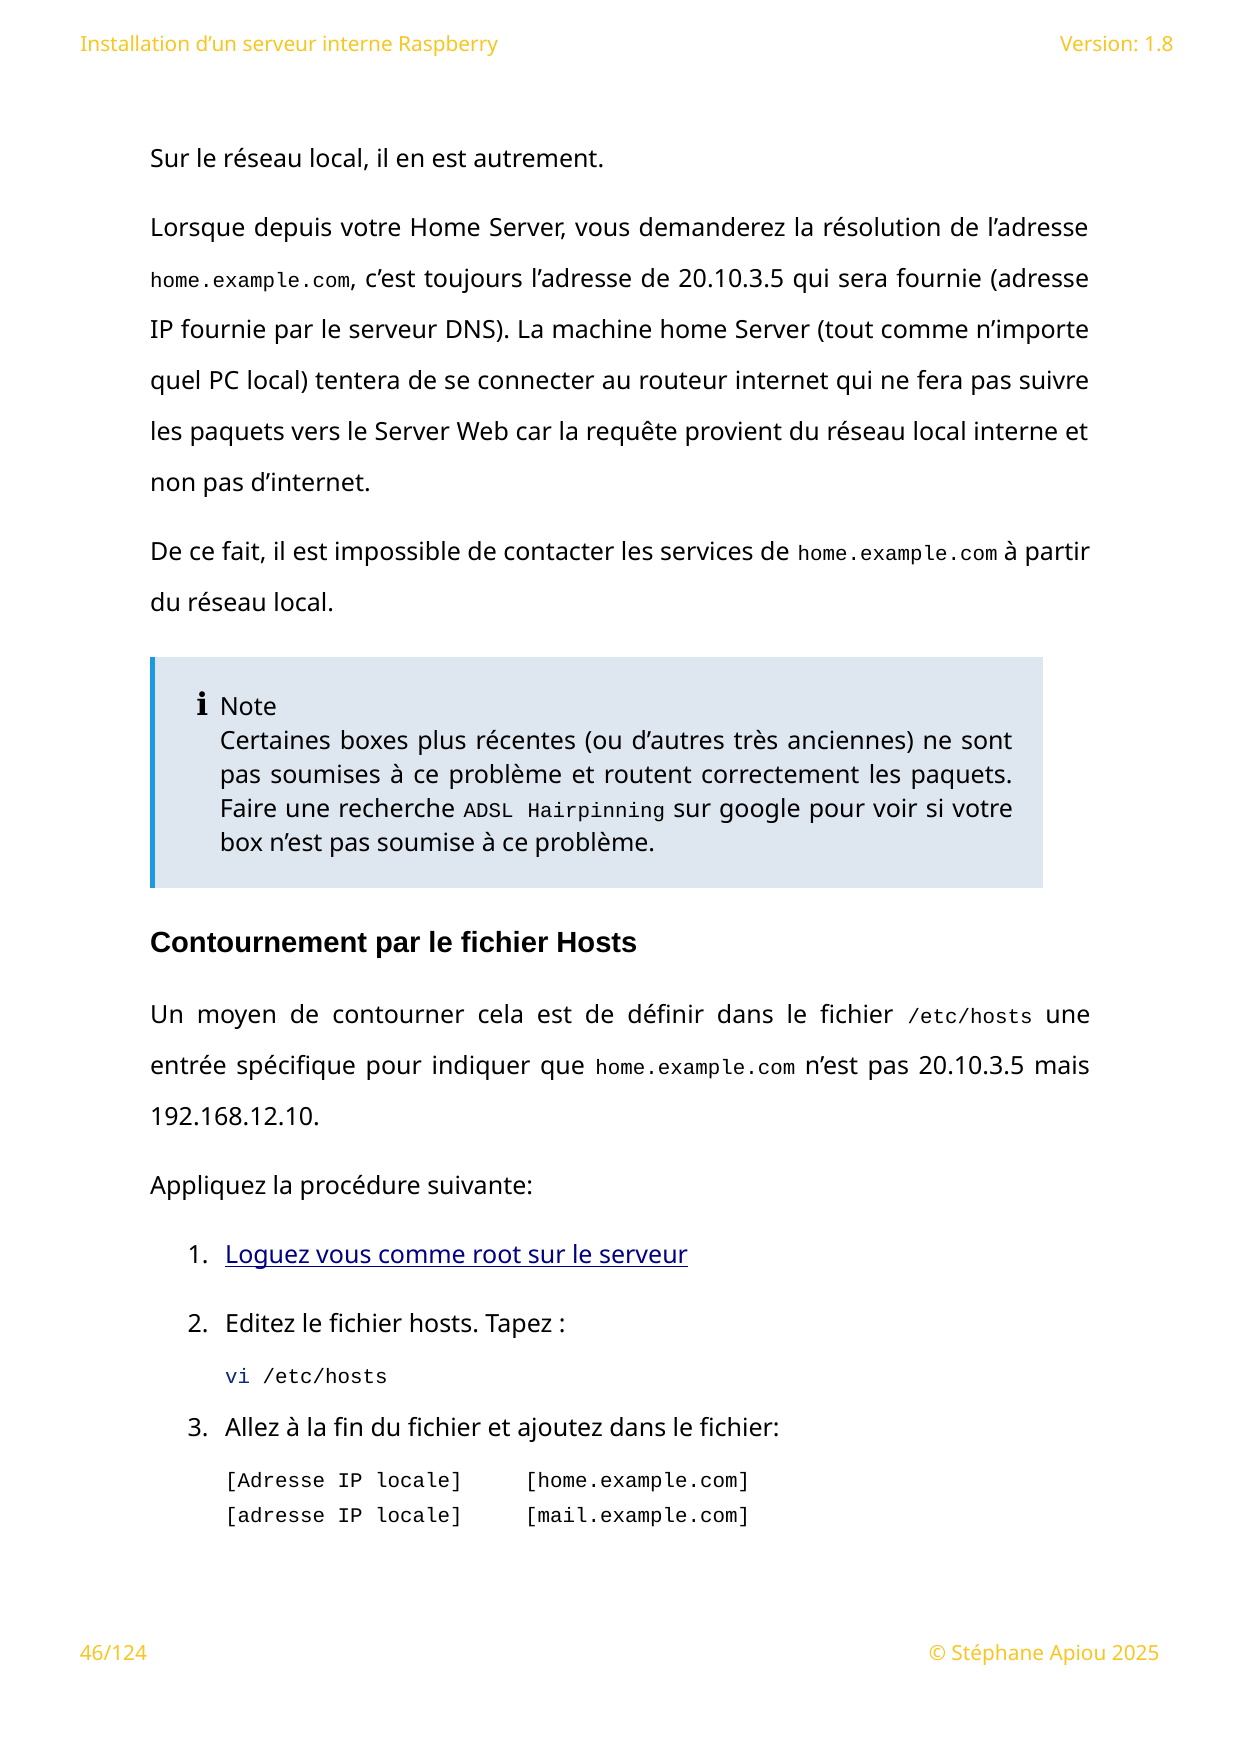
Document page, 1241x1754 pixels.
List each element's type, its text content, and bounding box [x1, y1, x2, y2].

list Editez le fichier hosts. Tapez : [187, 1306, 1090, 1340]
text Un moyen de contourner cela est de définir dans le fichier /etc/hosts une entrée spécifique pour indiquer que home.example.com n’est pas 20.10.3.5 mais 192.168.12.10. [150, 997, 1090, 1133]
text De ce fait, il est impossible de contacter les services de home.example.com à partir du réseau local. [150, 534, 1090, 619]
text Sur le réseau local, il en est autrement. [150, 141, 1090, 175]
list vi /etc/hosts [187, 1366, 1090, 1389]
list Allez à la fin du fichier et ajoutez dans le fichier: [187, 1410, 1090, 1444]
subtitle Contournement par le fichier Hosts [150, 925, 1090, 958]
text Lorsque depuis votre Home Server, vous demanderez la résolution de l’adresse home.example.com, c’est toujours l’adresse de 20.10.3.5 qui sera fournie (adresse IP fournie par le serveur DNS). La machine home Server (tout comme n’importe quel PC local) tentera de se connecter au routeur internet qui ne fera pas suivre les paquets vers le Server Web car la requête provient du réseau local interne et non pas d’internet. [150, 210, 1090, 499]
list [Adresse IP locale] [home.example.com] [187, 1470, 1090, 1494]
list Loguez vous comme root sur le serveur [187, 1237, 1090, 1271]
text Appliquez la procédure suivante: [150, 1168, 1090, 1202]
list Note Certaines boxes plus récentes (ou d’autres très anciennes) ne sont pas soumises à ce problème et routent correctement les paquets. Faire une recherche ADSL Hairpinning sur google pour voir si votre box n’est pas soumise à ce problème. [155, 657, 1043, 888]
list [adresse IP locale] [mail.example.com] [187, 1506, 1090, 1529]
